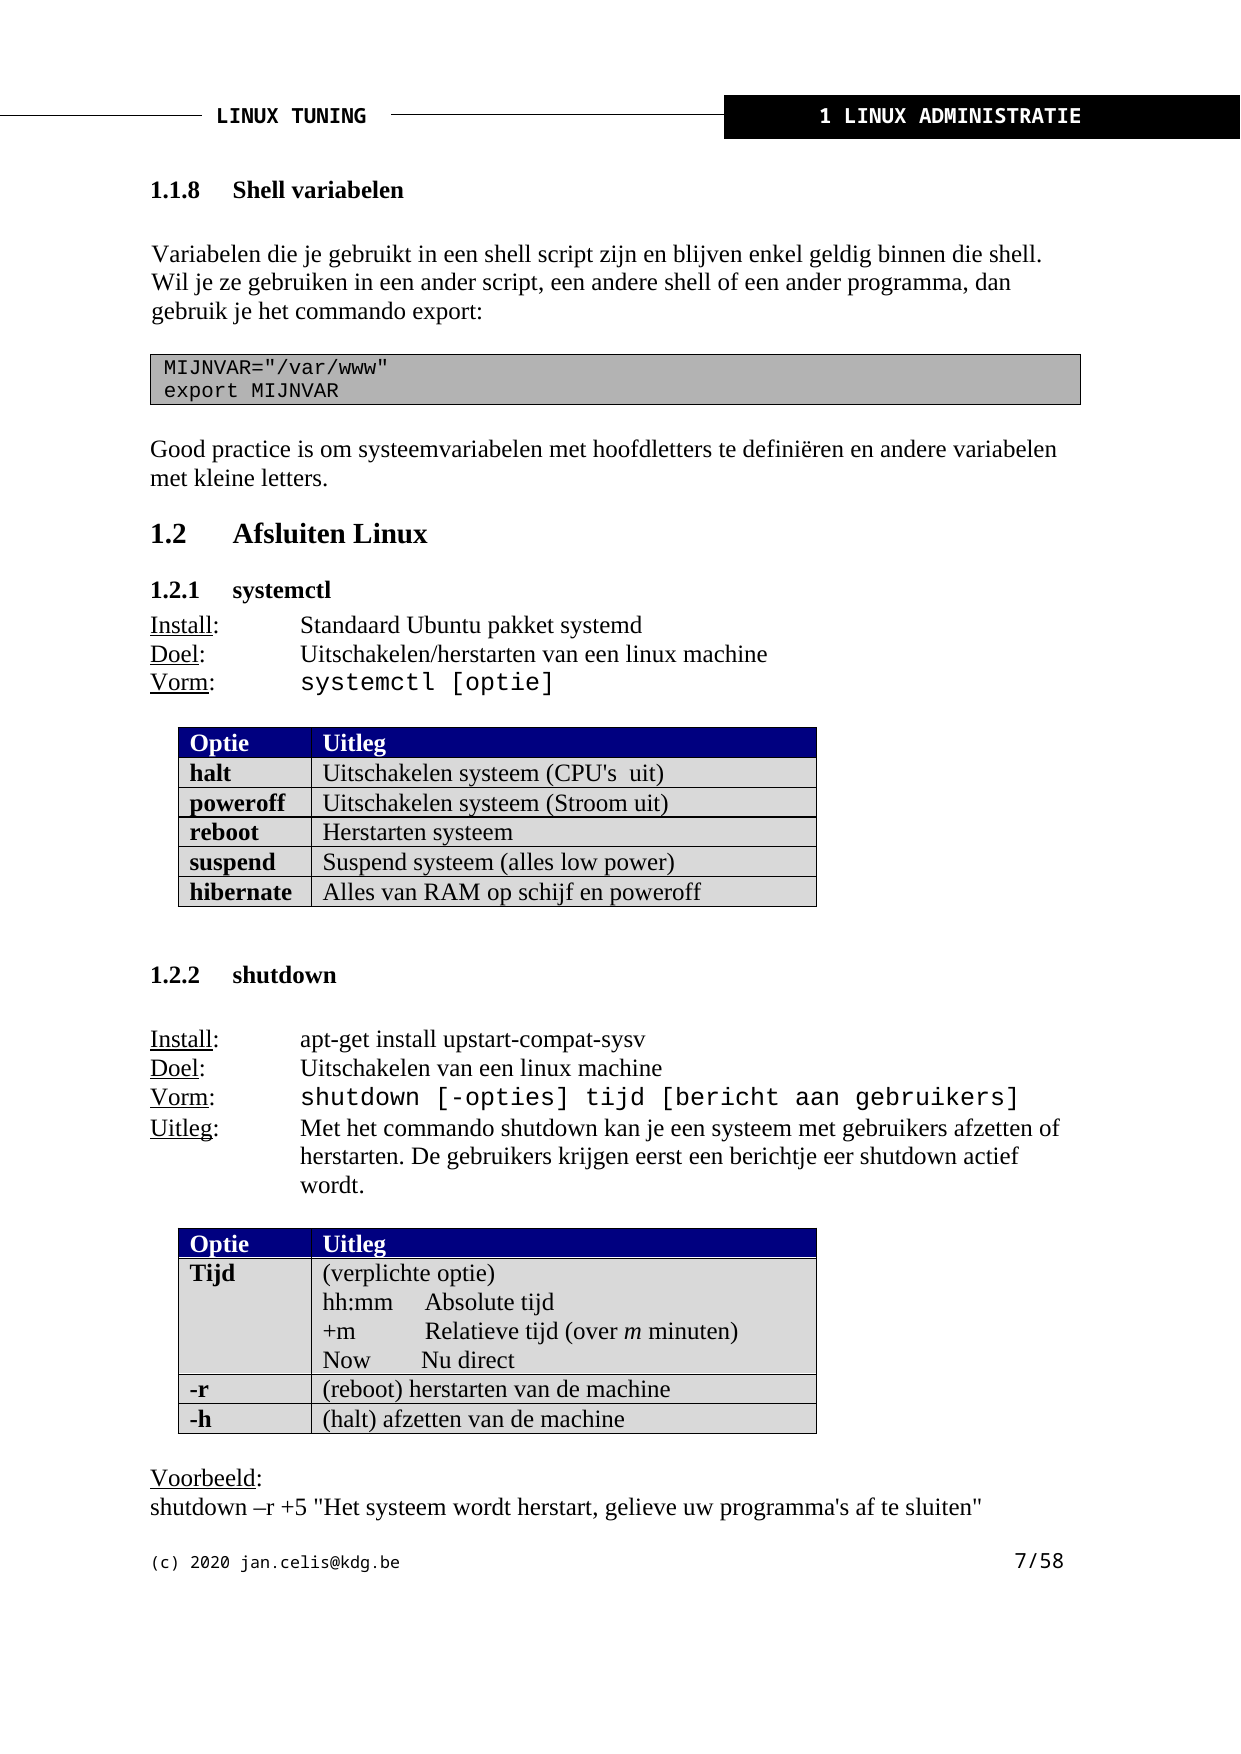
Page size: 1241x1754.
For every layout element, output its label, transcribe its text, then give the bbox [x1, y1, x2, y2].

text Doel: Uitschakelen van een linux machine [150, 1053, 1081, 1082]
table_cell -h [179, 1404, 311, 1433]
table_header Optie [179, 1229, 311, 1257]
table_cell Alles van RAM op schijf en poweroff [312, 877, 816, 906]
table_cell (halt) afzetten van de machine [312, 1404, 816, 1433]
text Install: apt-get install upstart-compat-sysv [150, 1024, 1081, 1053]
text Install: Standaard Ubuntu pakket systemd [150, 610, 1081, 639]
table_header Optie [179, 728, 311, 757]
subtitle Afsluiten Linux [150, 516, 1081, 550]
text Good practice is om systeemvariabelen met hoofdletters te definiëren en andere variabelen met kleine letters. [150, 434, 1081, 491]
text Vorm: shutdown [-opties] tijd [bericht aan gebruikers] [150, 1082, 1081, 1113]
text shutdown –r +5 "Het systeem wordt herstart, gelieve uw programma's af te sluiten" [150, 1492, 1081, 1520]
subtitle Shell variabelen [150, 175, 1081, 204]
table_cell poweroff [179, 788, 311, 816]
table_cell reboot [179, 818, 311, 846]
text Variabelen die je gebruikt in een shell script zijn en blijven enkel geldig binnen die shell. Wil je ze gebruiken in een ander script, een andere shell of een ander programma, dan gebruik je het commando export: [151, 239, 1081, 354]
subtitle shutdown [150, 961, 1081, 989]
table_cell Uitschakelen systeem (Stroom uit) [312, 788, 816, 816]
table_cell Herstarten systeem [312, 818, 816, 846]
table_header Uitleg [312, 1229, 816, 1257]
table_cell (verplichte optie) hh:mm Absolute tijd +m Relatieve tijd (over m minuten) Now Nu direct [312, 1259, 816, 1373]
table_cell halt [179, 758, 311, 787]
text Doel: Uitschakelen/herstarten van een linux machine [150, 639, 1081, 667]
text export MIJNVAR [151, 377, 1080, 404]
text MIJNVAR="/var/www" [151, 355, 1080, 377]
text Vorm: systemctl [optie] [150, 667, 1081, 698]
text Voorbeeld: [150, 1463, 1081, 1492]
table_cell Suspend systeem (alles low power) [312, 847, 816, 876]
subtitle systemctl [150, 575, 1081, 604]
table_cell -r [179, 1375, 311, 1403]
table_cell Tijd [179, 1259, 311, 1373]
table_cell hibernate [179, 877, 311, 906]
table_header Uitleg [312, 728, 816, 757]
text Uitleg: Met het commando shutdown kan je een systeem met gebruikers afzetten of herstarten. De gebruikers krijgen eerst een berichtje eer shutdown actief wordt. [150, 1113, 1081, 1199]
table_cell suspend [179, 847, 311, 876]
table_cell Uitschakelen systeem (CPU's uit) [312, 758, 816, 787]
table_cell (reboot) herstarten van de machine [312, 1375, 816, 1403]
